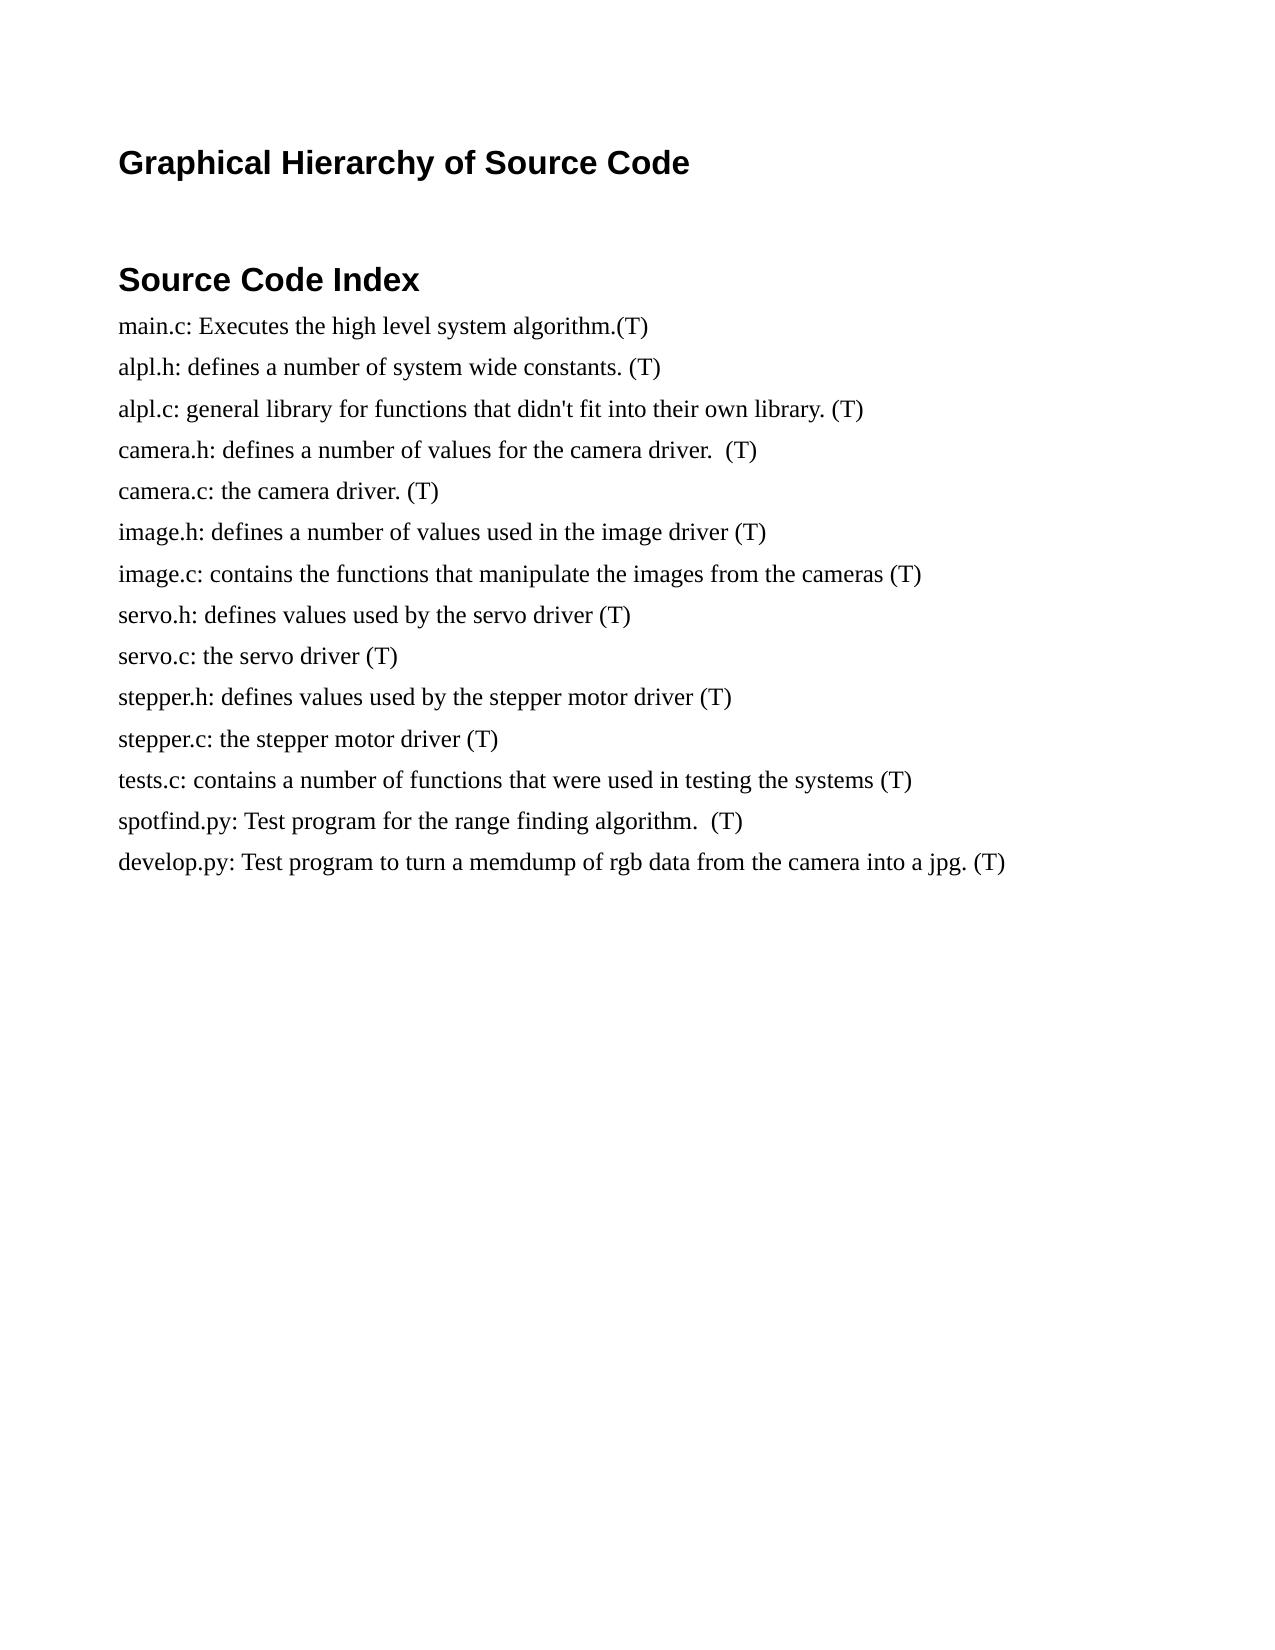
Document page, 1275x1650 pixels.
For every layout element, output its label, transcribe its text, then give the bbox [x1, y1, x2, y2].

text image.c: contains the functions that manipulate the images from the cameras (T) [118, 559, 1157, 587]
text alpl.h: defines a number of system wide constants. (T) [118, 352, 1157, 381]
text servo.c: the servo driver (T) [118, 641, 1157, 670]
subtitle Source Code Index [118, 260, 1157, 299]
text servo.h: defines values used by the servo driver (T) [118, 600, 1157, 629]
text image.h: defines a number of values used in the image driver (T) [118, 517, 1157, 546]
text stepper.c: the stepper motor driver (T) [118, 724, 1157, 752]
text spotfind.py: Test program for the range finding algorithm. (T) [118, 806, 1157, 835]
text alpl.c: general library for functions that didn't fit into their own library. (T) [118, 394, 1157, 422]
text camera.c: the camera driver. (T) [118, 476, 1157, 505]
text stepper.h: defines values used by the stepper motor driver (T) [118, 682, 1157, 711]
text develop.py: Test program to turn a memdump of rgb data from the camera into a jpg. (T) [118, 847, 1157, 876]
text tests.c: contains a number of functions that were used in testing the systems (T) [118, 765, 1157, 794]
text main.c: Executes the high level system algorithm.(T) [118, 311, 1157, 340]
subtitle Graphical Hierarchy of Source Code [118, 143, 1157, 182]
text camera.h: defines a number of values for the camera driver. (T) [118, 435, 1157, 464]
